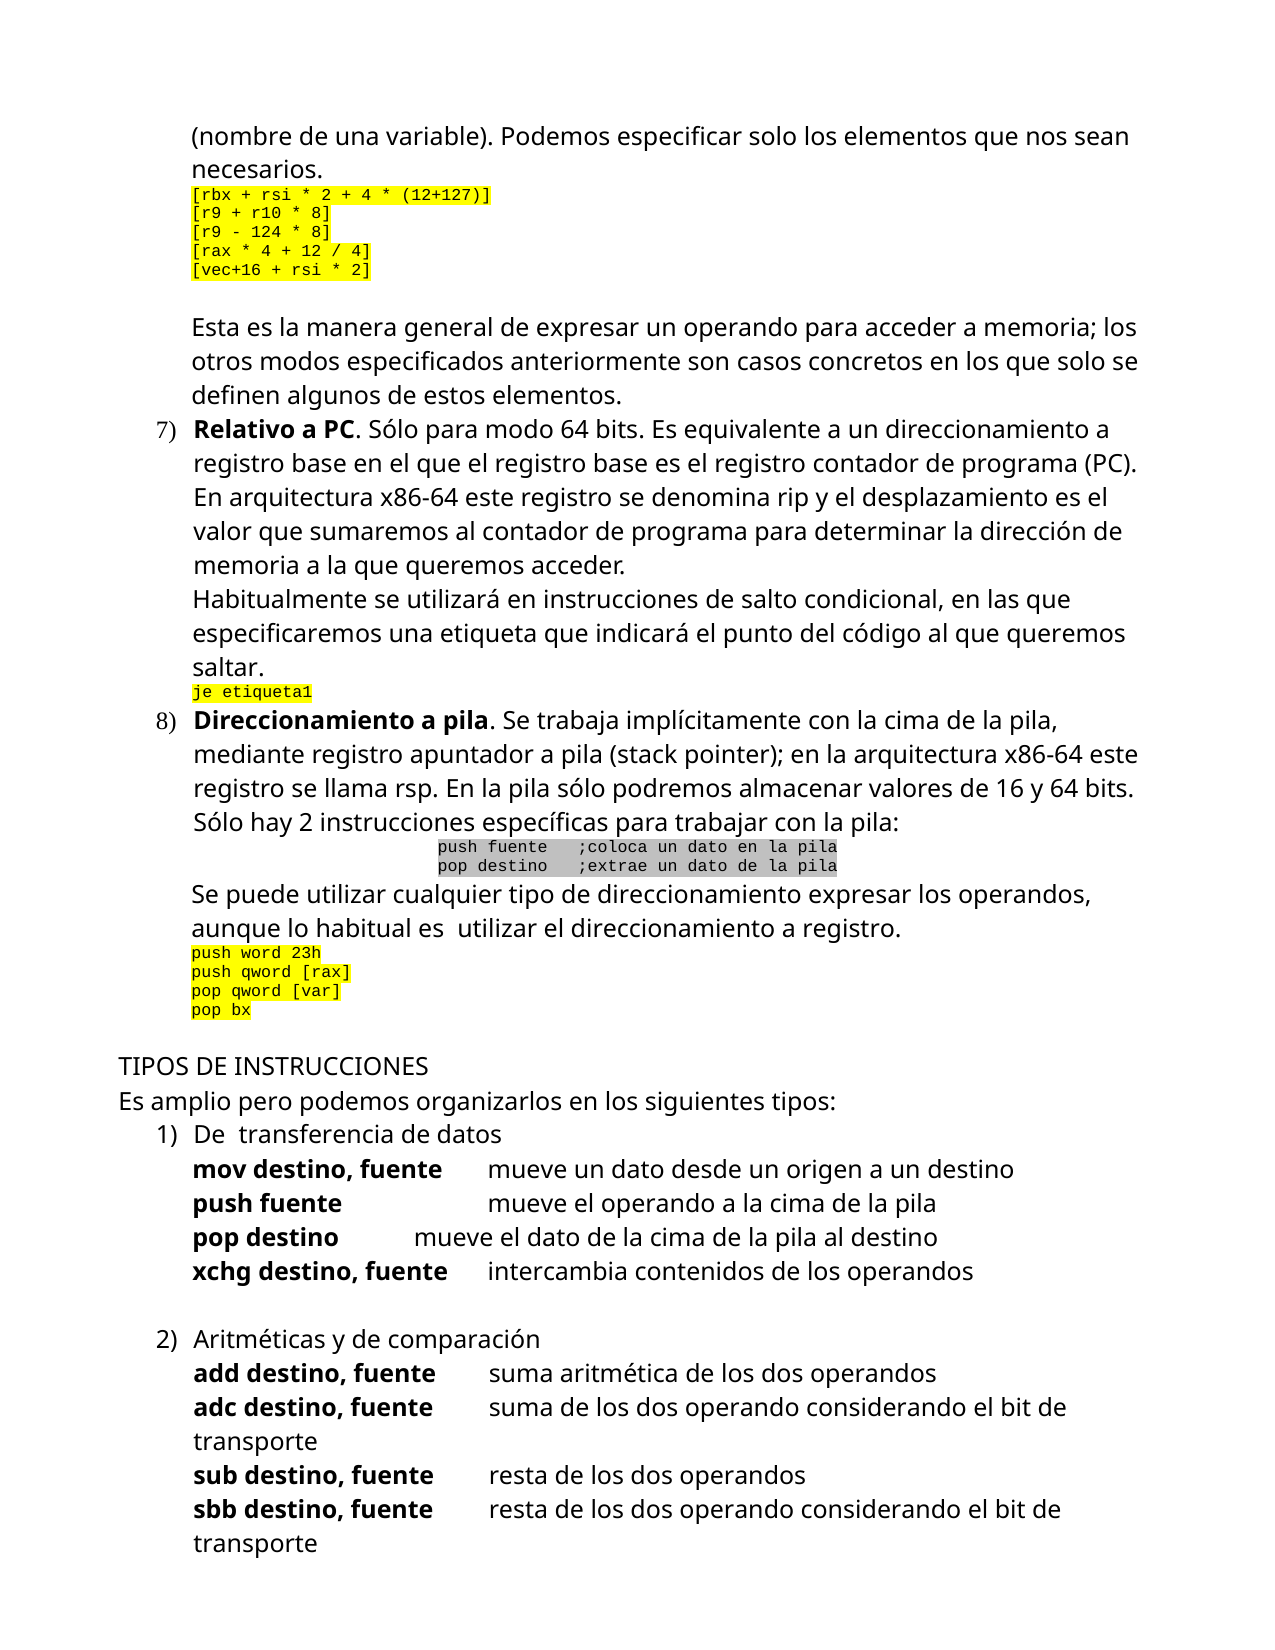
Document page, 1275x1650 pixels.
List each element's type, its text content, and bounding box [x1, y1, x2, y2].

text pop destino ;extrae un dato de la pila [118, 858, 1157, 877]
list De transferencia de datos [156, 1117, 1157, 1151]
text push word 23h [191, 945, 1157, 964]
text [rbx + rsi * 2 + 4 * (12+127)] [191, 186, 1157, 205]
text xchg destino, fuente intercambia contenidos de los operandos [192, 1253, 1157, 1287]
text [r9 + r10 * 8] [191, 205, 1157, 224]
list Relativo a PC. Sólo para modo 64 bits. Es equivalente a un direccionamiento a registro base en el que el registro base es el registro contador de programa (PC). En arquitectura x86-64 este registro se denomina rip y el desplazamiento es el valor que sumaremos al contador de programa para determinar la dirección de memoria a la que queremos acceder. [156, 411, 1157, 582]
text Es amplio pero podemos organizarlos en los siguientes tipos: [118, 1083, 1157, 1117]
text je etiqueta1 [192, 684, 1157, 703]
text Habitualmente se utilizará en instrucciones de salto condicional, en las que especificaremos una etiqueta que indicará el punto del código al que queremos saltar. [192, 582, 1157, 684]
text mov destino, fuente mueve un dato desde un origen a un destino [192, 1151, 1157, 1185]
text pop qword [var] [191, 983, 1157, 1001]
text pop bx [191, 1001, 1157, 1020]
text [rax * 4 + 12 / 4] [191, 243, 1157, 262]
text [r9 - 124 * 8] [191, 224, 1157, 243]
text push fuente mueve el operando a la cima de la pila [192, 1185, 1157, 1219]
list Aritméticas y de comparación [156, 1322, 1157, 1356]
list Direccionamiento a pila. Se trabaja implícitamente con la cima de la pila, mediante registro apuntador a pila (stack pointer); en la arquitectura x86-64 este registro se llama rsp. En la pila sólo podremos almacenar valores de 16 y 64 bits. Sólo hay 2 instrucciones específicas para trabajar con la pila: [156, 703, 1157, 839]
text Esta es la manera general de expresar un operando para acceder a memoria; los otros modos especificados anteriormente son casos concretos en los que solo se definen algunos de estos elementos. [191, 309, 1157, 411]
text Se puede utilizar cualquier tipo de direccionamiento expresar los operandos, aunque lo habitual es utilizar el direccionamiento a registro. [191, 877, 1157, 945]
list sub destino, fuente resta de los dos operandos [193, 1458, 1157, 1492]
text (nombre de una variable). Podemos especificar solo los elementos que nos sean necesarios. [191, 118, 1157, 186]
text push qword [rax] [191, 964, 1157, 983]
text [vec+16 + rsi * 2] [191, 262, 1157, 281]
text pop destino mueve el dato de la cima de la pila al destino [192, 1219, 1157, 1253]
list sbb destino, fuente resta de los dos operando considerando el bit de transporte [193, 1492, 1157, 1560]
text TIPOS DE INSTRUCCIONES [118, 1049, 1157, 1083]
text push fuente ;coloca un dato en la pila [118, 839, 1157, 858]
list add destino, fuente suma aritmética de los dos operandos [193, 1356, 1157, 1390]
list adc destino, fuente suma de los dos operando considerando el bit de transporte [193, 1390, 1157, 1458]
